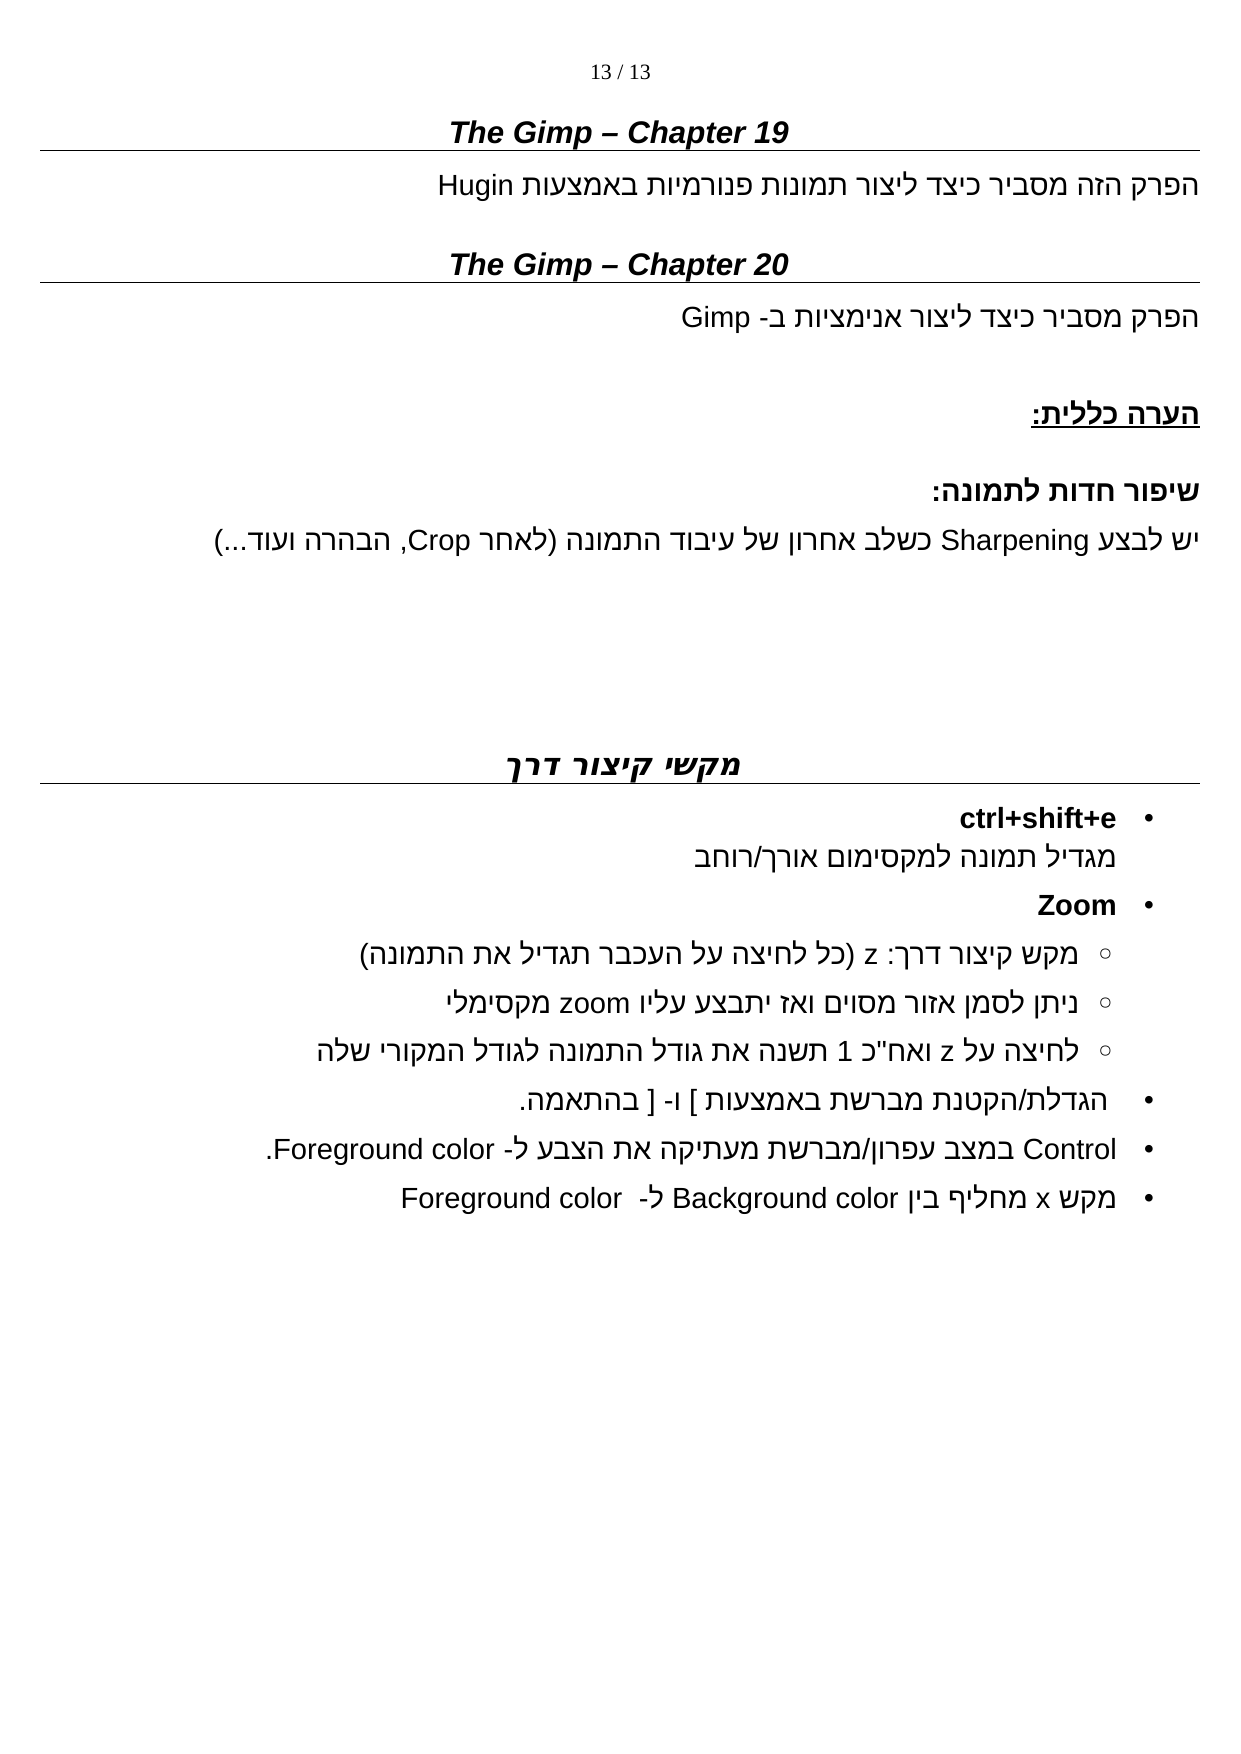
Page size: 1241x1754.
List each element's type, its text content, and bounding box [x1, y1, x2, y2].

subtitle The Gimp – Chapter 19 [40, 114, 1200, 150]
list מקש קיצור דרך: z (כל לחיצה על העכבר תגדיל את התמונה) [40, 937, 1117, 971]
list Control במצב עפרון/מברשת מעתיקה את הצבע ל- Foreground color. [40, 1132, 1154, 1166]
text הפרק מסביר כיצד ליצור אנימציות ב- Gimp [40, 300, 1200, 333]
list מקש x מחליף בין Background color ל- Foreground color [40, 1181, 1154, 1214]
list Zoom [40, 888, 1154, 922]
subtitle The Gimp – Chapter 20 [40, 246, 1200, 282]
list לחיצה על z ואח"כ 1 תשנה את גודל התמונה לגודל המקורי שלה [40, 1034, 1117, 1068]
text הערה כללית: שיפור חדות לתמונה: [40, 397, 1200, 508]
list הגדלת/הקטנת מברשת באמצעות ] ו- [ בהתאמה. [40, 1083, 1154, 1117]
text יש לבצע Sharpening כשלב אחרון של עיבוד התמונה (לאחר Crop, הבהרה ועוד...) [40, 523, 1200, 556]
list ctrl+shift+e מגדיל תמונה למקסימום אורך/רוחב [40, 801, 1154, 873]
subtitle מקשי קיצור דרך [40, 746, 1200, 783]
list ניתן לסמן אזור מסוים ואז יתבצע עליו zoom מקסימלי [40, 986, 1117, 1019]
text הפרק הזה מסביר כיצד ליצור תמונות פנורמיות באמצעות Hugin [40, 168, 1200, 201]
